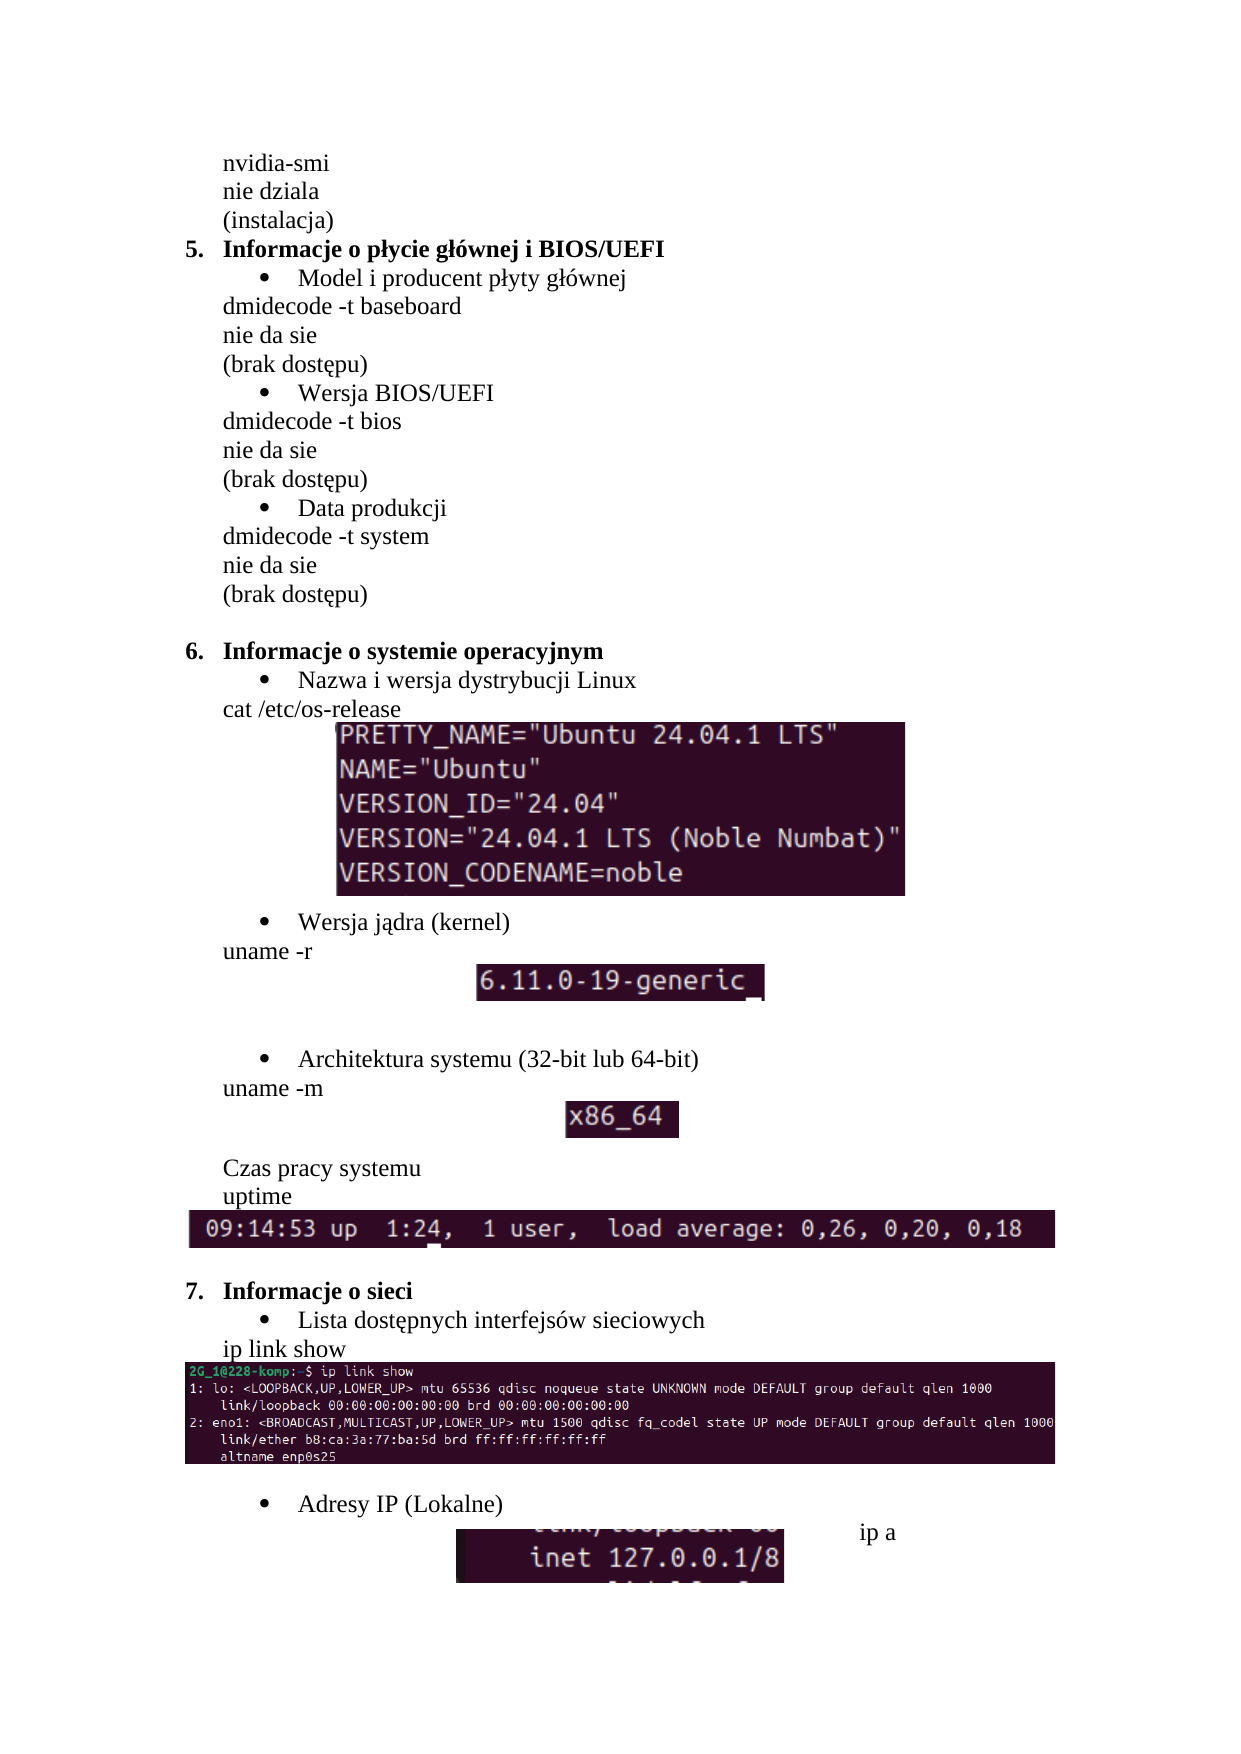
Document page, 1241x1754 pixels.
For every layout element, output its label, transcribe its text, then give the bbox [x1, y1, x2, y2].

list Informacje o systemie operacyjnym [185, 636, 1093, 665]
list cat /etc/os-release [223, 694, 1093, 723]
list ip a [223, 1517, 1093, 1546]
picture [456, 1529, 785, 1583]
list nvidia-smi [223, 148, 1093, 176]
list nie da sie [223, 320, 1093, 349]
picture [335, 722, 906, 896]
list Informacje o sieci [185, 1276, 1093, 1305]
list dmidecode -t system [223, 521, 1093, 550]
list Lista dostępnych interfejsów sieciowych [260, 1305, 1093, 1334]
list ip link show [223, 1334, 1093, 1362]
list nie da sie (brak dostępu) [223, 435, 1093, 493]
list Czas pracy systemu [223, 1153, 1093, 1181]
list dmidecode -t baseboard [223, 291, 1093, 320]
picture [475, 964, 765, 1001]
list nie dziala [223, 176, 1093, 205]
list Wersja jądra (kernel) [260, 907, 1093, 936]
list Nazwa i wersja dystrybucji Linux [260, 665, 1093, 694]
list Adresy IP (Lokalne) [260, 1489, 1093, 1517]
list uname -r [223, 936, 1093, 965]
list (brak dostępu) [223, 349, 1093, 378]
picture [185, 1362, 1055, 1464]
list dmidecode -t bios [223, 406, 1093, 435]
list Data produkcji [260, 493, 1093, 521]
list (brak dostępu) [223, 579, 1093, 608]
picture [185, 1210, 1055, 1248]
picture [561, 1101, 679, 1138]
list Architektura systemu (32-bit lub 64-bit) [260, 1044, 1093, 1073]
list uptime [223, 1181, 1093, 1210]
list Informacje o płycie głównej i BIOS/UEFI [185, 234, 1093, 263]
list (instalacja) [223, 205, 1093, 234]
list Model i producent płyty głównej [260, 263, 1093, 291]
list nie da sie [223, 550, 1093, 579]
list uname -m [223, 1073, 1093, 1102]
list Wersja BIOS/UEFI [260, 378, 1093, 406]
